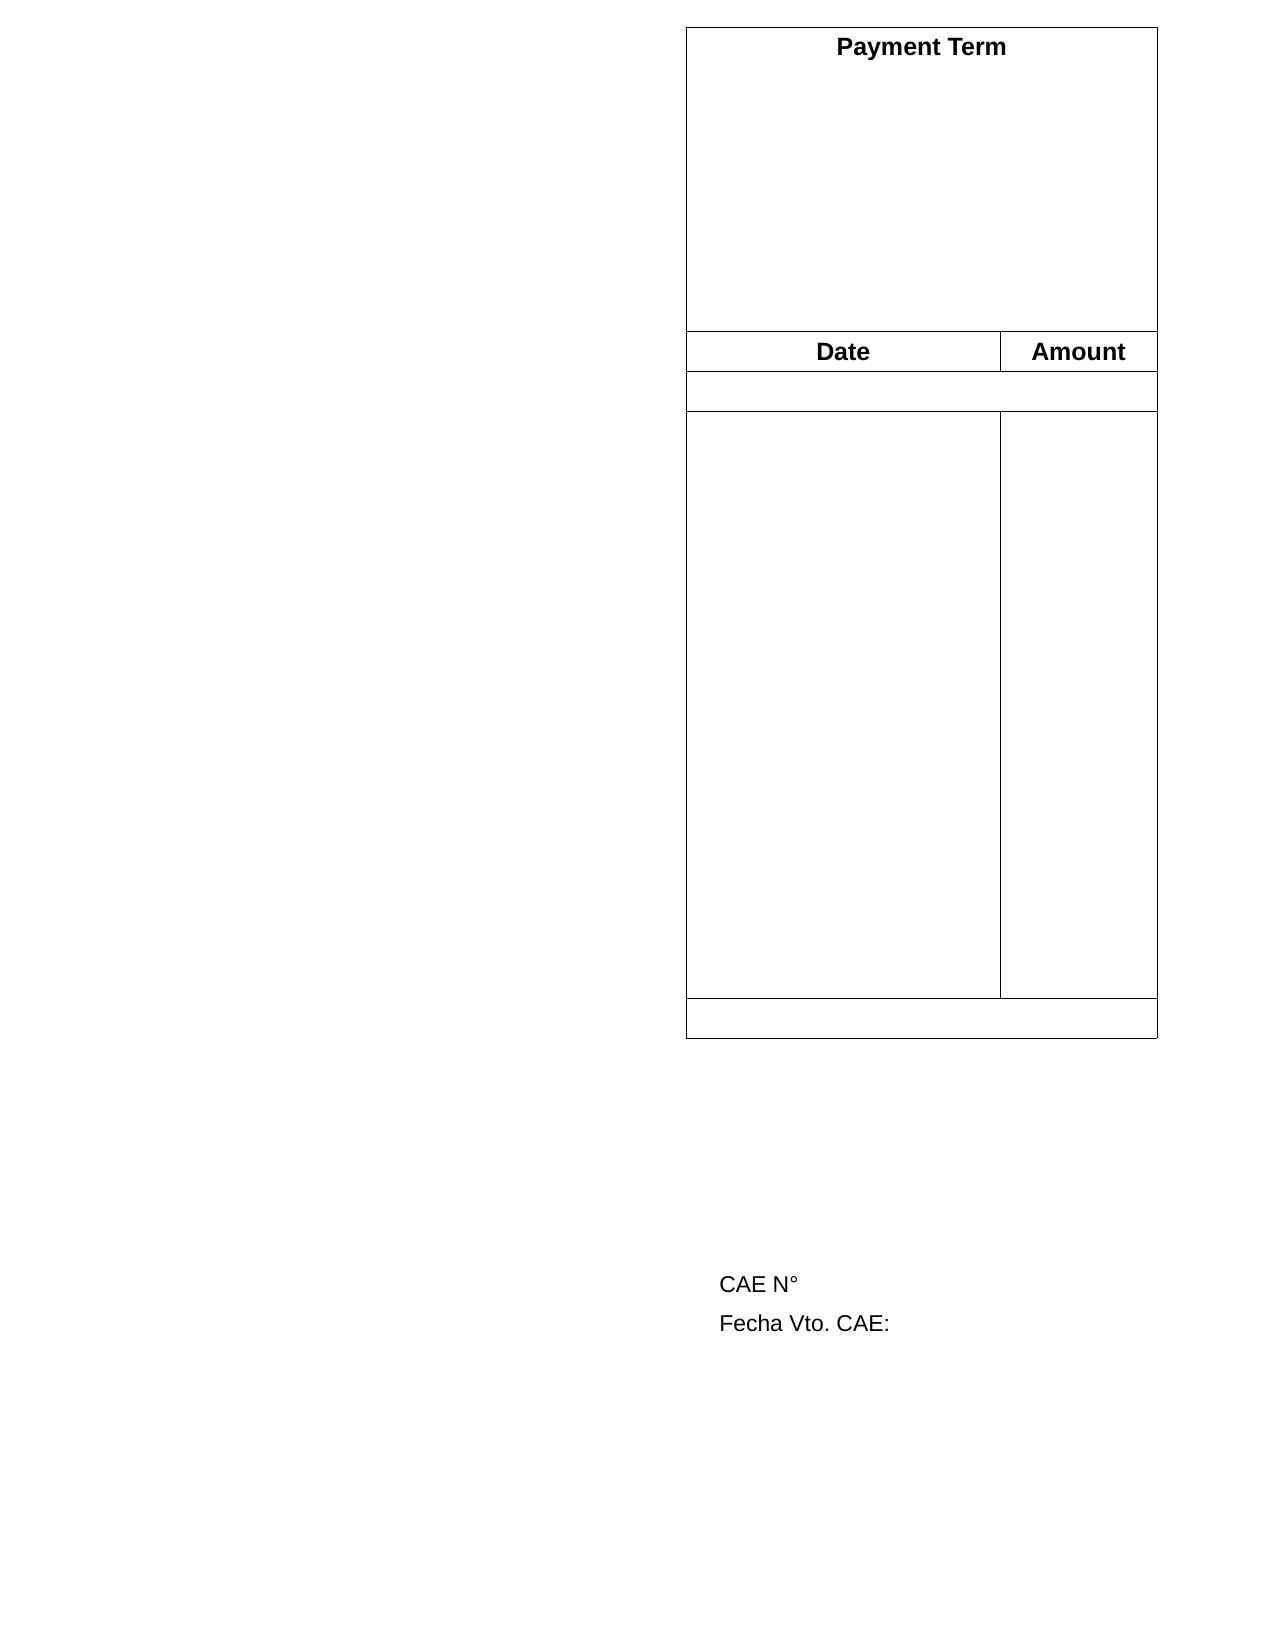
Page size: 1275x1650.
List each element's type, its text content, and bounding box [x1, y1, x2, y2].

table_cell Amount [1001, 332, 1157, 371]
text CAE N° <invoice.pyafipws_cae> [707, 1271, 1157, 1297]
text </for> [118, 1162, 1157, 1191]
text <if test="invoice.pyafipws_cae"> [118, 1203, 1157, 1229]
text <comment> [118, 1121, 1157, 1149]
table_cell Date [687, 332, 1000, 371]
text Fecha Vto. CAE: <formatLang(invoice.pyafipws_cae_due_date, invoice.party.lang)> [118, 1310, 1157, 1389]
table_cell </for> [687, 999, 1157, 1038]
text <invoice.pyafipws_barcode> [118, 1401, 1157, 1428]
text <for each="comment in (invoice.comment or '').split('\n')"> [118, 1079, 1157, 1108]
text </for> [118, 1466, 1157, 1495]
table_cell <line.amount_second_currency and formatLang(line.amount_second_currency, invoice.party.lang, currency=invoice.currency) or formatLang(line.debit - line.credit, invoice.party.lang, currency=invoice.currency)> [1001, 412, 1157, 998]
text </if> [118, 1440, 1157, 1466]
text </if> [118, 1038, 1157, 1067]
table_cell <formatLang(line.maturity_date, invoice.party.lang)> [687, 412, 1000, 998]
table_cell <for each="line in invoice.lines_to_pay"> [687, 372, 1157, 411]
table_header Payment Term <if test="invoice.payment_term.description"> <for each="description in (invoice.payment_term.description or '').split('\n')"> <description> </for> </if> [687, 28, 1157, 331]
